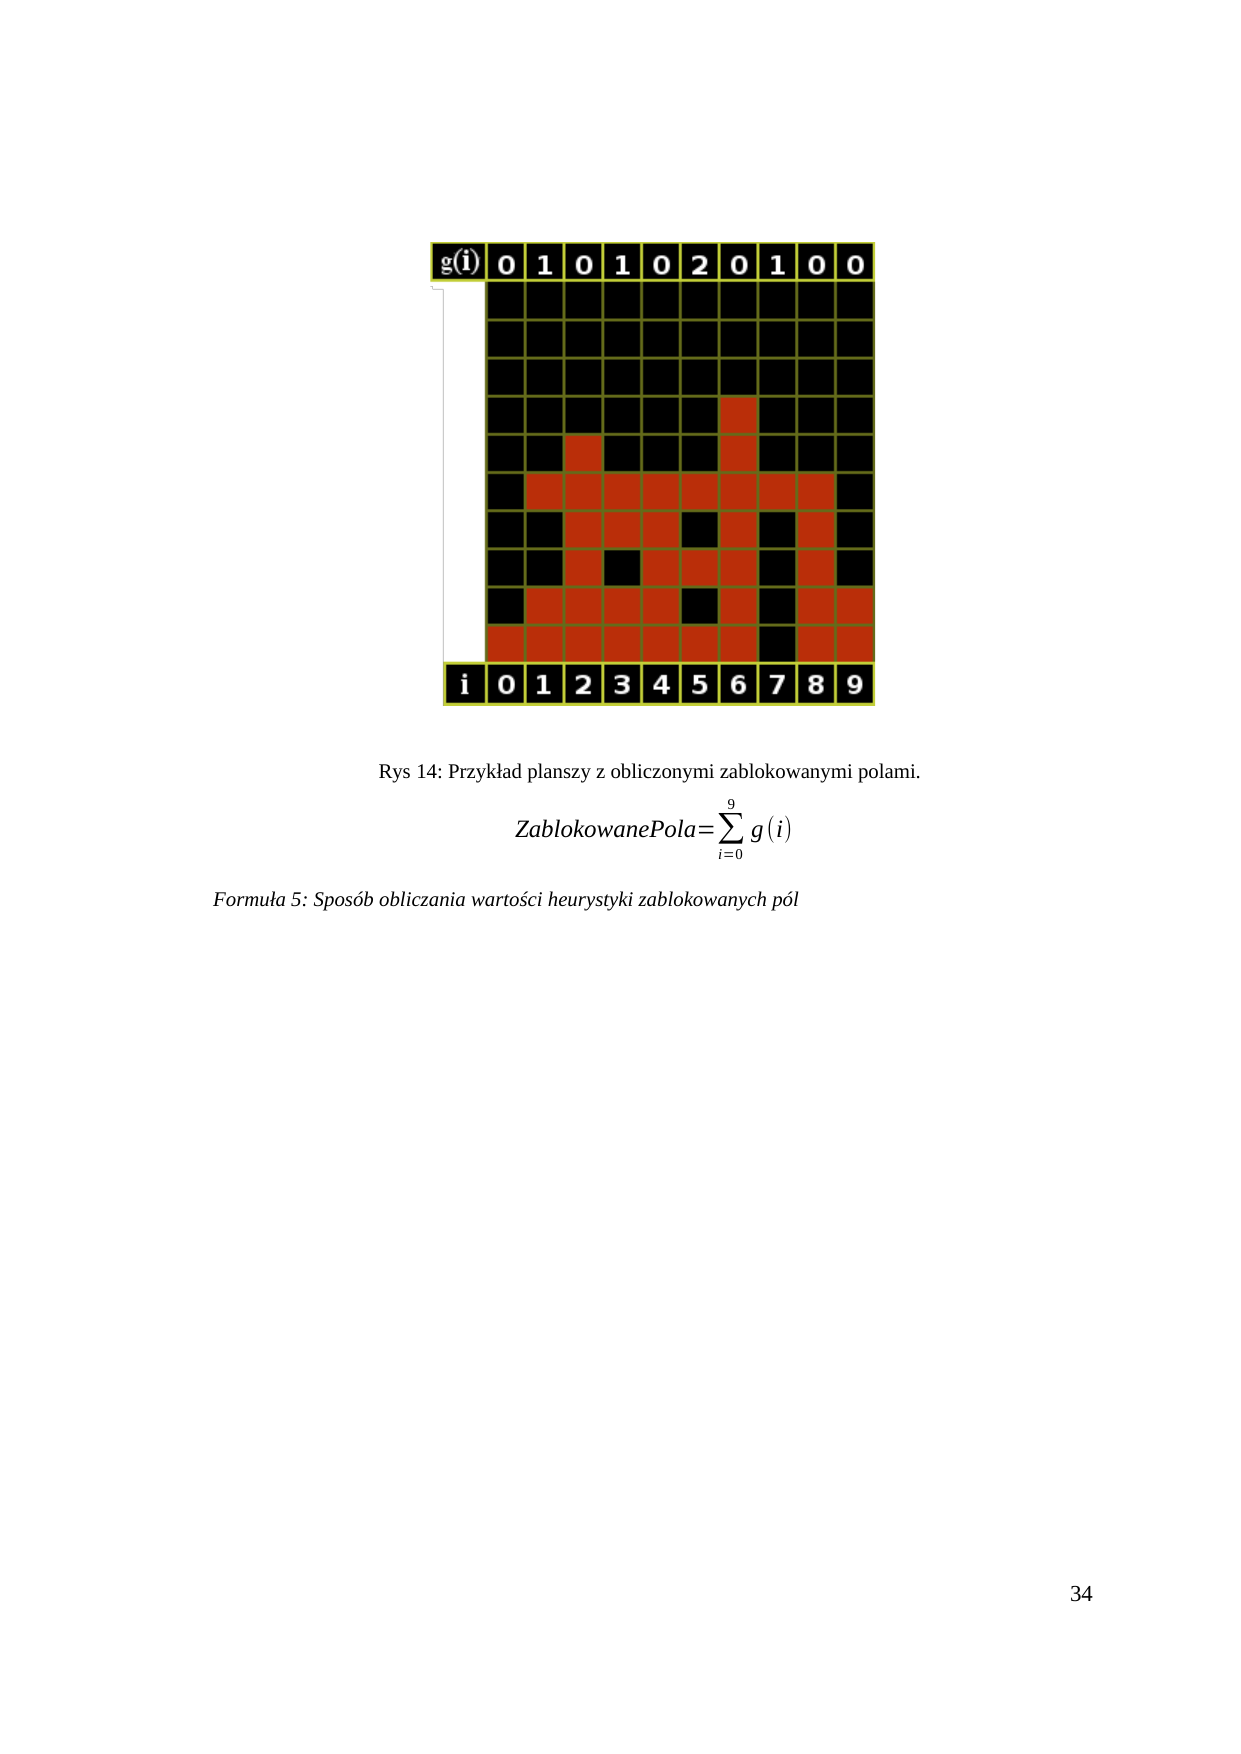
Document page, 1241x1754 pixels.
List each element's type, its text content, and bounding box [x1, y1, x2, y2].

text Rys 14: Przykład planszy z obliczonymi zablokowanymi polami. [207, 759, 1093, 783]
picture [430, 242, 876, 706]
text Formuła 5: Sposób obliczania wartości heurystyki zablokowanych pól [207, 883, 1093, 912]
